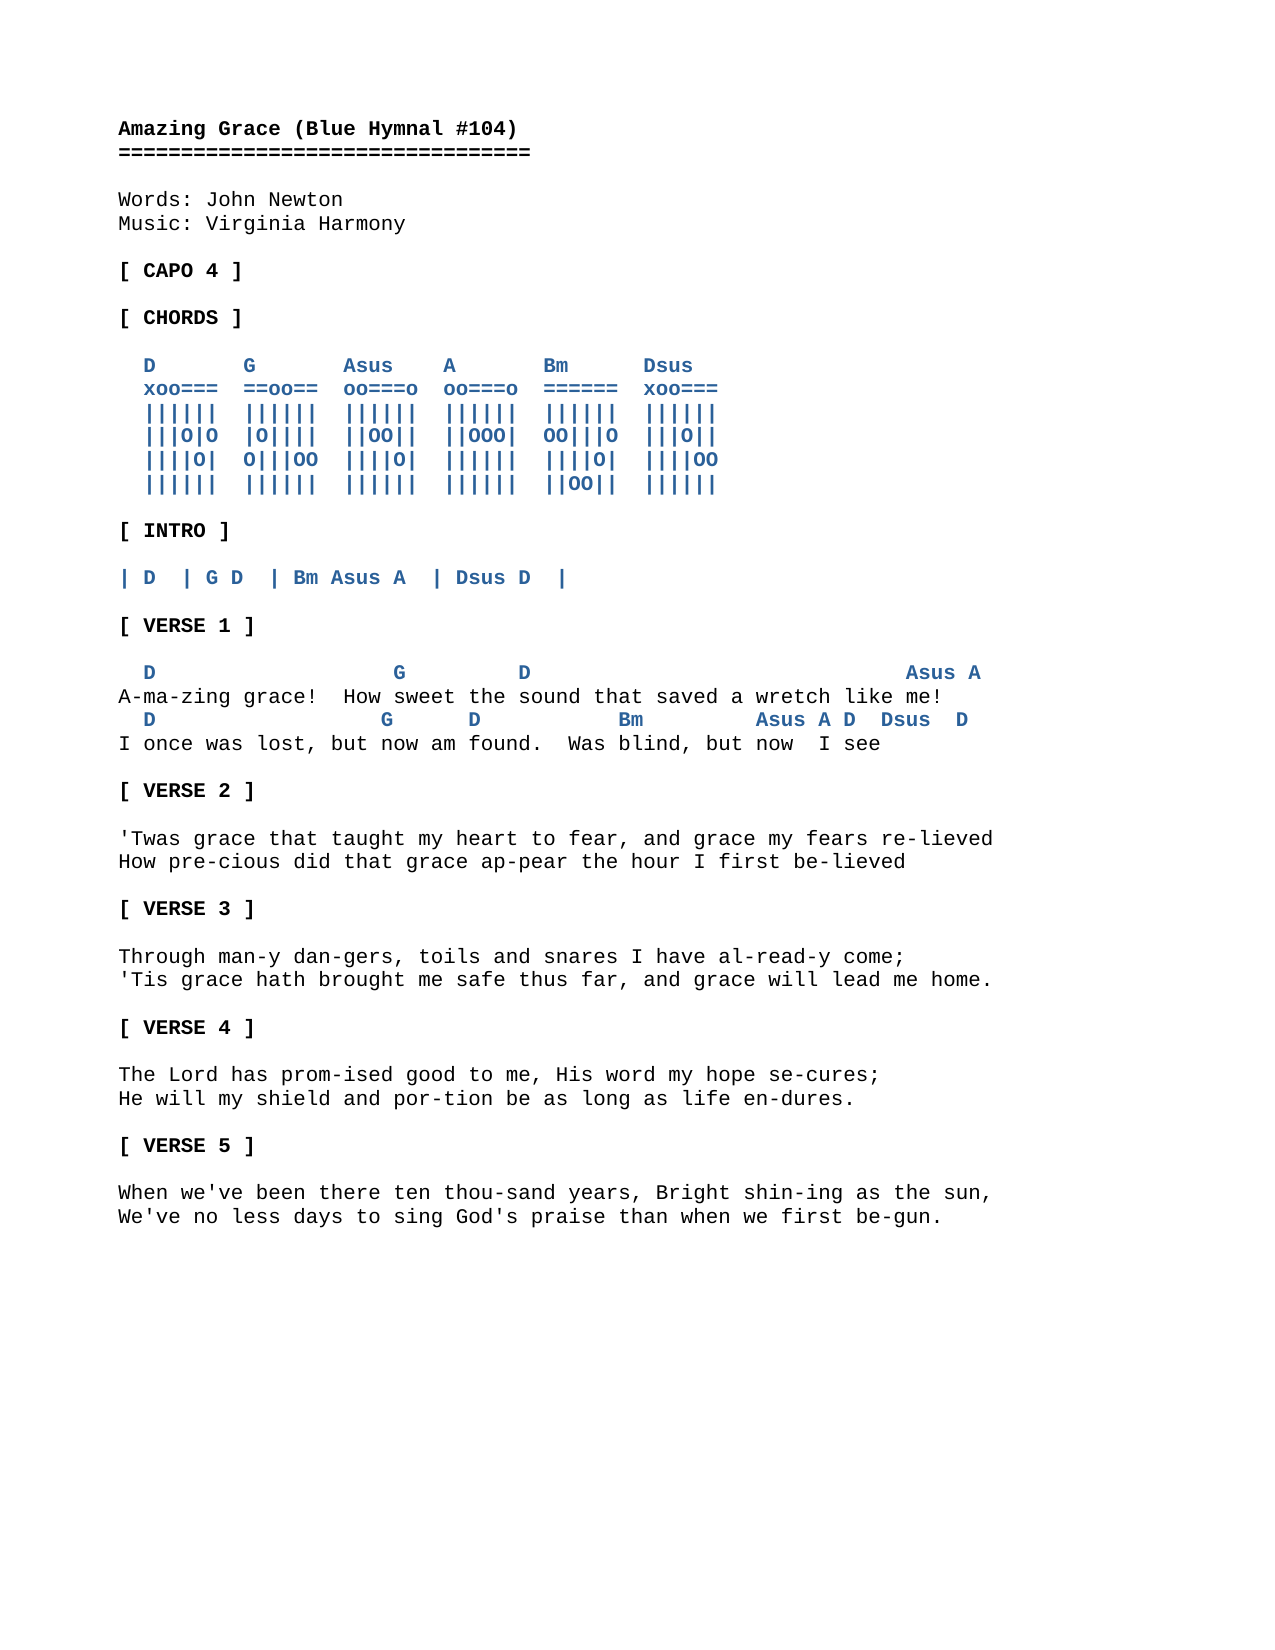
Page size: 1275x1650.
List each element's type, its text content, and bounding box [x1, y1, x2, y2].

text I once was lost, but now am found. Was blind, but now I see [118, 733, 1157, 757]
text D G Asus A Bm Dsus [118, 354, 1157, 378]
text |||||| |||||| |||||| |||||| ||OO|| |||||| [118, 473, 1157, 496]
text Through man-y dan-gers, toils and snares I have al-read-y come; [118, 946, 1157, 969]
text 'Twas grace that taught my heart to fear, and grace my fears re-lieved [118, 827, 1157, 851]
text [ VERSE 1 ] [118, 615, 1157, 638]
text [ VERSE 2 ] [118, 780, 1157, 804]
text He will my shield and por-tion be as long as life en-dures. [118, 1088, 1157, 1111]
text ||||O| O|||OO ||||O| |||||| ||||O| ||||OO [118, 449, 1157, 473]
text The Lord has prom-ised good to me, His word my hope se-cures; [118, 1064, 1157, 1088]
text D G D Bm Asus A D Dsus D [118, 709, 1157, 733]
text [ CAPO 4 ] [118, 260, 1157, 284]
text Words: John Newton [118, 189, 1157, 213]
text xoo=== ==oo== oo===o oo===o ====== xoo=== [118, 378, 1157, 402]
text ================================= [118, 142, 1157, 165]
text [ VERSE 5 ] [118, 1135, 1157, 1158]
text D G D Asus A [118, 662, 1157, 686]
text A-ma-zing grace! How sweet the sound that saved a wretch like me! [118, 686, 1157, 709]
text Music: Virginia Harmony [118, 213, 1157, 236]
text |||||| |||||| |||||| |||||| |||||| |||||| [118, 402, 1157, 426]
text How pre-cious did that grace ap-pear the hour I first be-lieved [118, 851, 1157, 875]
text [ CHORDS ] [118, 307, 1157, 331]
text | D | G D | Bm Asus A | Dsus D | [118, 567, 1157, 591]
text When we've been there ten thou-sand years, Bright shin-ing as the sun, [118, 1182, 1157, 1206]
text [ VERSE 3 ] [118, 898, 1157, 922]
text We've no less days to sing God's praise than when we first be-gun. [118, 1206, 1157, 1229]
text Amazing Grace (Blue Hymnal #104) [118, 118, 1157, 142]
text [ VERSE 4 ] [118, 1017, 1157, 1040]
text |||O|O |O|||| ||OO|| ||OOO| OO|||O |||O|| [118, 426, 1157, 449]
text [ INTRO ] [118, 520, 1157, 544]
text 'Tis grace hath brought me safe thus far, and grace will lead me home. [118, 969, 1157, 993]
